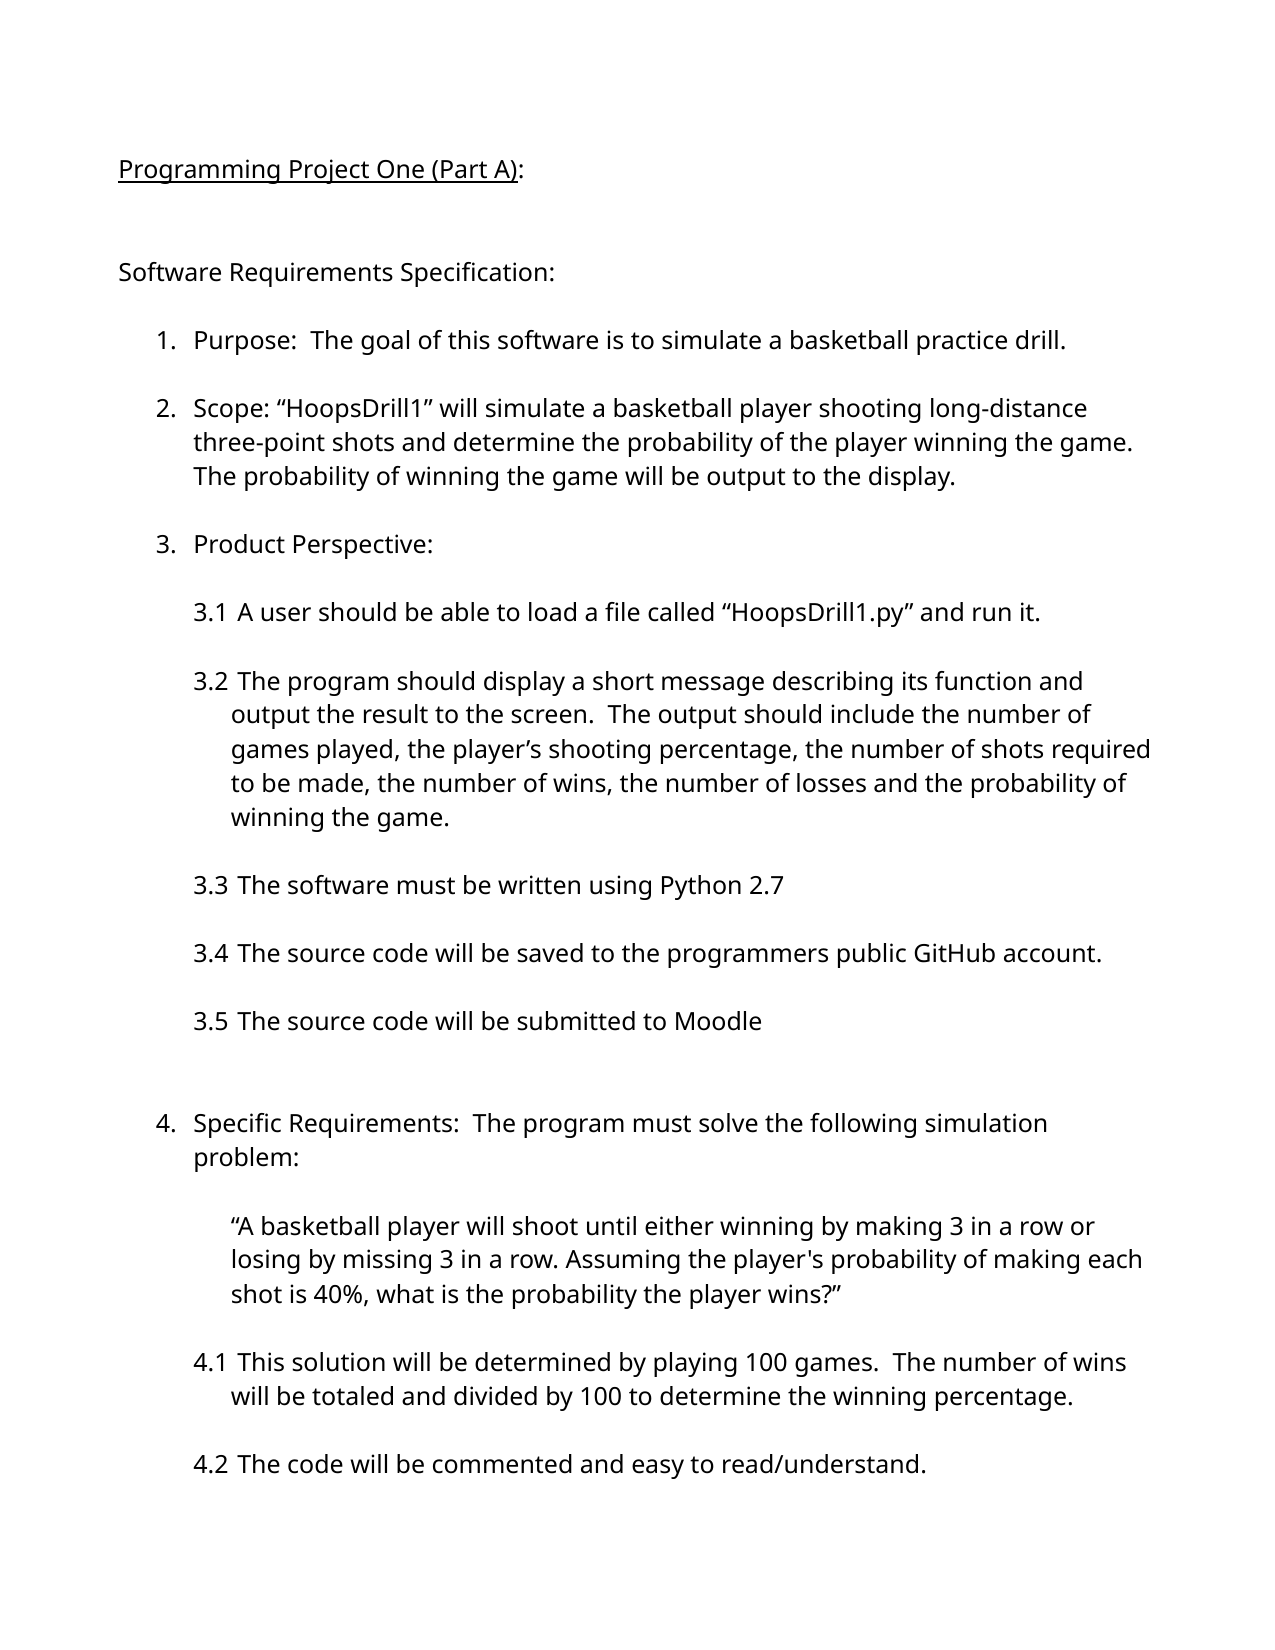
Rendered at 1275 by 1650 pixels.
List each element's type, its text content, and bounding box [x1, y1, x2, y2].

list The code will be commented and easy to read/understand. [193, 1447, 1157, 1481]
list The software must be written using Python 2.7 [193, 867, 1157, 902]
list Purpose: The goal of this software is to simulate a basketball practice drill. [156, 322, 1157, 357]
list The source code will be saved to the programmers public GitHub account. [193, 936, 1157, 970]
text Programming Project One (Part A): [118, 152, 1157, 186]
list A user should be able to load a file called “HoopsDrill1.py” and run it. [193, 595, 1157, 629]
list The program should display a short message describing its function and output the result to the screen. The output should include the number of games played, the player’s shooting percentage, the number of shots required to be made, the number of wins, the number of losses and the probability of winning the game. [193, 663, 1157, 833]
text Software Requirements Specification: [118, 254, 1157, 288]
list Specific Requirements: The program must solve the following simulation problem: [156, 1106, 1157, 1174]
list The source code will be submitted to Moodle [193, 1004, 1157, 1038]
list Scope: “HoopsDrill1” will simulate a basketball player shooting long-distance three-point shots and determine the probability of the player winning the game. The probability of winning the game will be output to the display. [156, 391, 1157, 493]
text “A basketball player will shoot until either winning by making 3 in a row or losing by missing 3 in a row. Assuming the player's probability of making each shot is 40%, what is the probability the player wins?” [231, 1208, 1157, 1310]
list Product Perspective: [156, 527, 1157, 561]
list This solution will be determined by playing 100 games. The number of wins will be totaled and divided by 100 to determine the winning percentage. [193, 1344, 1157, 1412]
